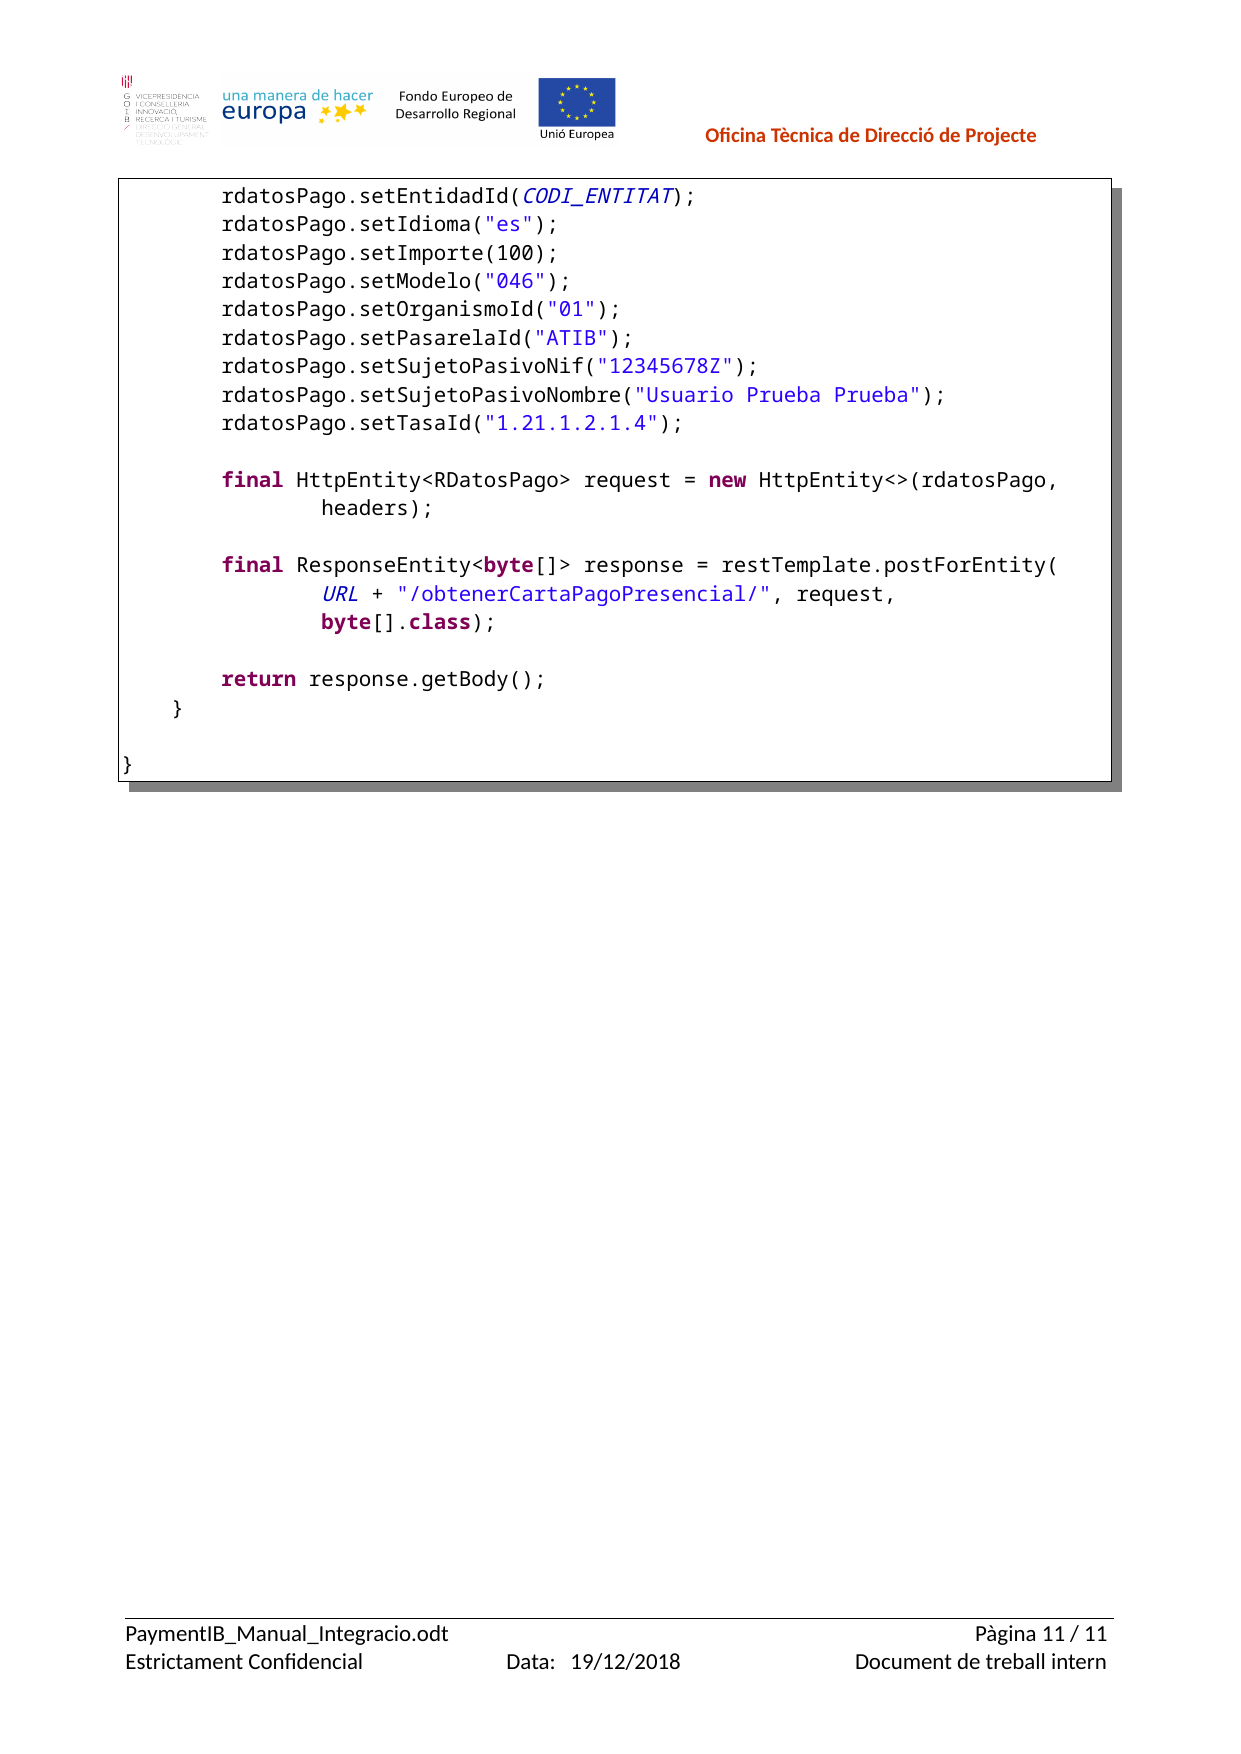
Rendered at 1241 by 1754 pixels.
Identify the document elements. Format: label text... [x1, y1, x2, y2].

text } [119, 746, 1111, 781]
text byte[].class); [119, 604, 1111, 636]
text URL + "/obtenerCartaPagoPresencial/", request, [119, 576, 1111, 604]
text rdatosPago.setPasarelaId("ATIB"); [119, 320, 1111, 348]
text rdatosPago.setImporte(100); [119, 234, 1111, 263]
text rdatosPago.setSujetoPasivoNif("12345678Z"); [119, 348, 1111, 377]
text final HttpEntity<RDatosPago> request = new HttpEntity<>(rdatosPago, [119, 462, 1111, 491]
text return response.getBody(); [119, 661, 1111, 689]
text rdatosPago.setModelo("046"); [119, 263, 1111, 291]
text rdatosPago.setEntidadId(CODI_ENTITAT); [119, 179, 1111, 206]
text rdatosPago.setIdioma("es"); [119, 206, 1111, 234]
text rdatosPago.setSujetoPasivoNombre("Usuario Prueba Prueba"); [119, 377, 1111, 405]
text headers); [119, 491, 1111, 522]
text } [119, 689, 1111, 721]
text rdatosPago.setOrganismoId("01"); [119, 291, 1111, 320]
text rdatosPago.setTasaId("1.21.1.2.1.4"); [119, 405, 1111, 437]
picture [219, 73, 621, 147]
picture [118, 73, 213, 147]
text final ResponseEntity<byte[]> response = restTemplate.postForEntity( [119, 547, 1111, 576]
